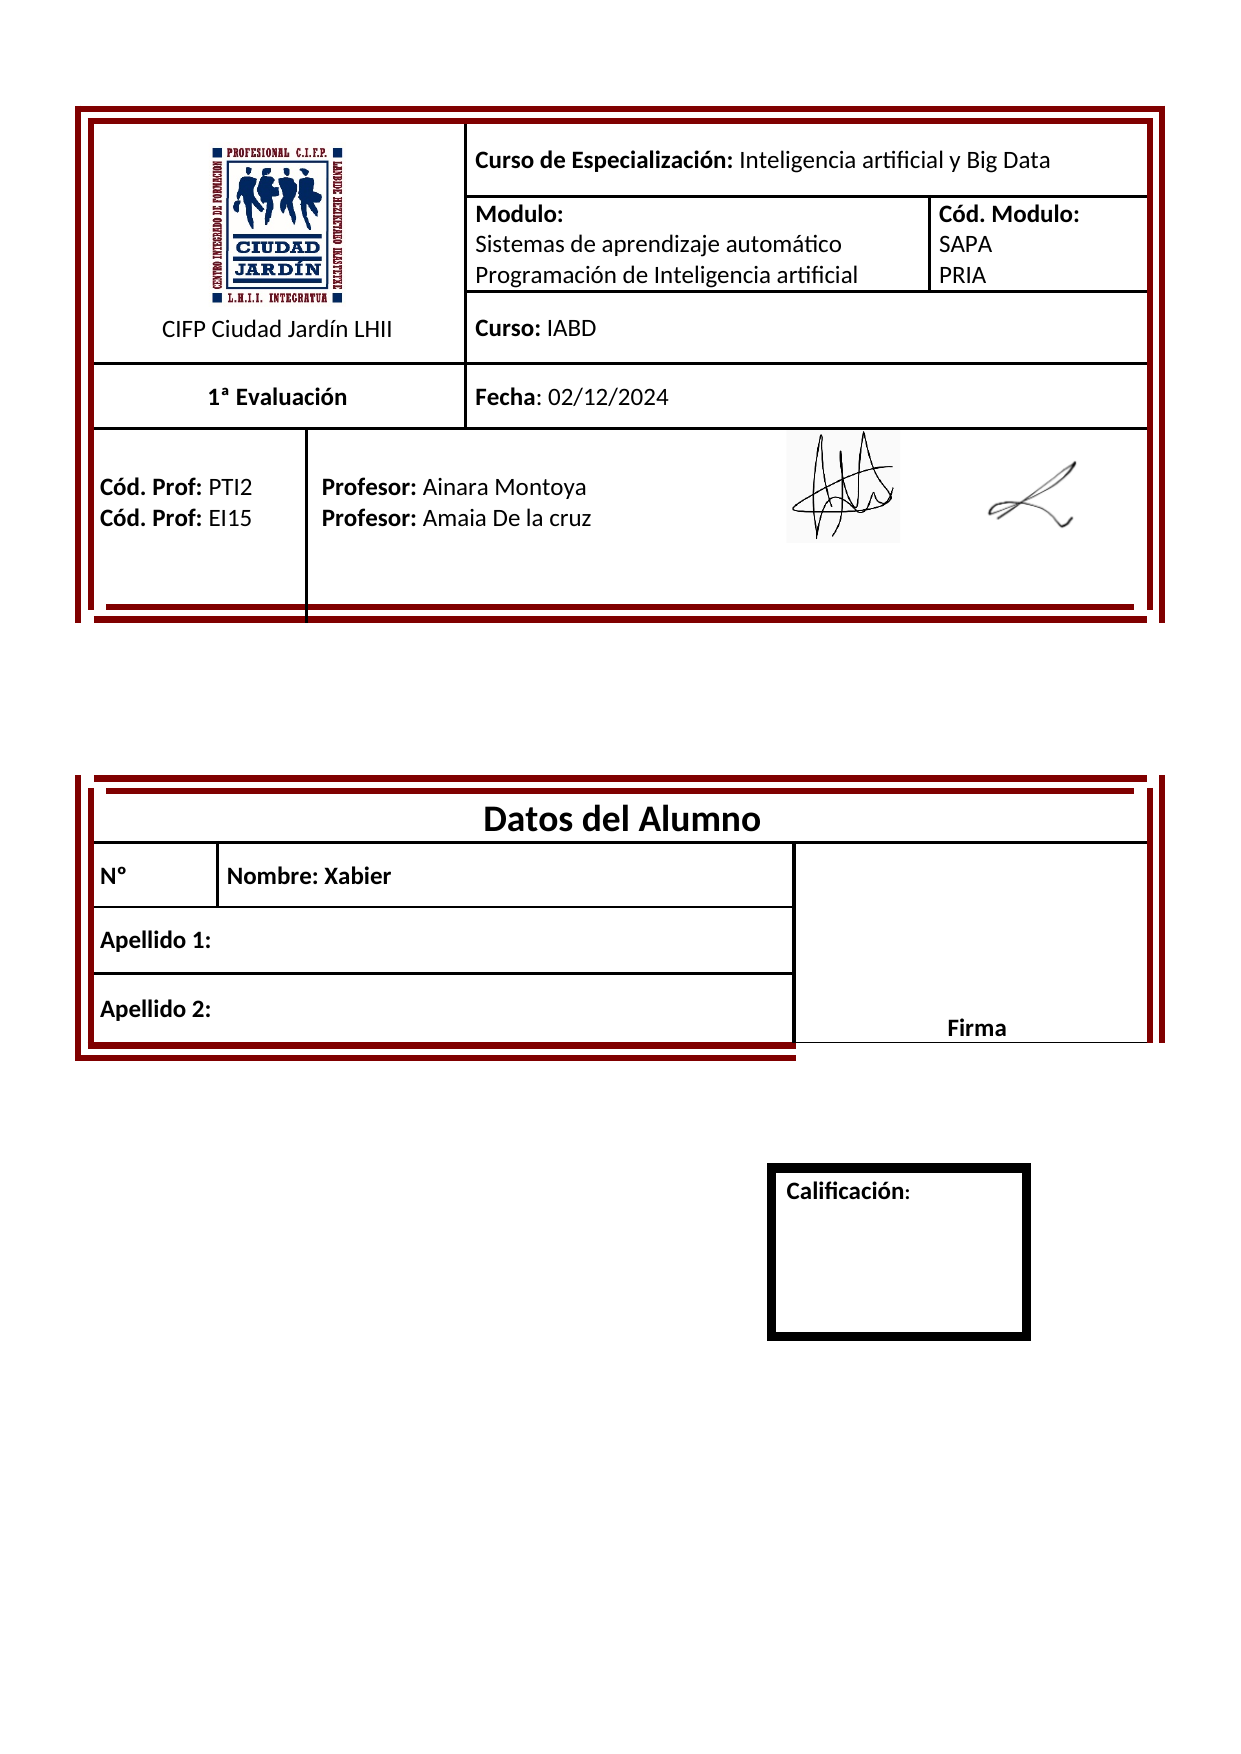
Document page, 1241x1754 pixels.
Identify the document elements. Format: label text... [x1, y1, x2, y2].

table_cell Cód. Modulo: SAPA PRIA [931, 198, 1147, 289]
text ­ [75, 75, 1165, 106]
table_cell [84, 972, 88, 1042]
table_cell [84, 906, 88, 972]
table_header Curso de Especialización: Inteligencia artificial y Big Data [466, 112, 1156, 195]
table_cell Profesor: Ainara Montoya Profesor: Amaia De la cruz [308, 430, 712, 604]
picture [208, 142, 346, 307]
table_cell [712, 430, 1147, 604]
table_cell Apellido 1: [94, 908, 792, 972]
table_cell 1ª Evaluación [94, 365, 464, 427]
table_cell [84, 427, 88, 604]
table_cell [84, 362, 88, 427]
picture [972, 440, 1092, 543]
table_cell Fecha: 02/12/2024 [467, 365, 1147, 427]
table_cell Curso: IABD [467, 293, 1147, 362]
table_cell Apellido 2: [94, 975, 792, 1042]
table_cell Nº [94, 844, 216, 906]
text Calificación: [786, 1175, 1012, 1206]
table_cell Cód. Prof: PTI2 Cód. Prof: EI15 [94, 430, 305, 604]
table_cell Nombre: Xabier [219, 844, 792, 906]
table_cell [84, 841, 88, 906]
table_cell [84, 604, 1156, 775]
table_cell Modulo: Sistemas de aprendizaje automático Programación de Inteligencia artificial [467, 198, 928, 289]
picture [786, 430, 901, 543]
table_cell Firma [796, 844, 1147, 1042]
table_header CIFP Ciudad Jardín LHII [84, 112, 466, 362]
table_cell Datos del Alumno [84, 775, 1156, 841]
